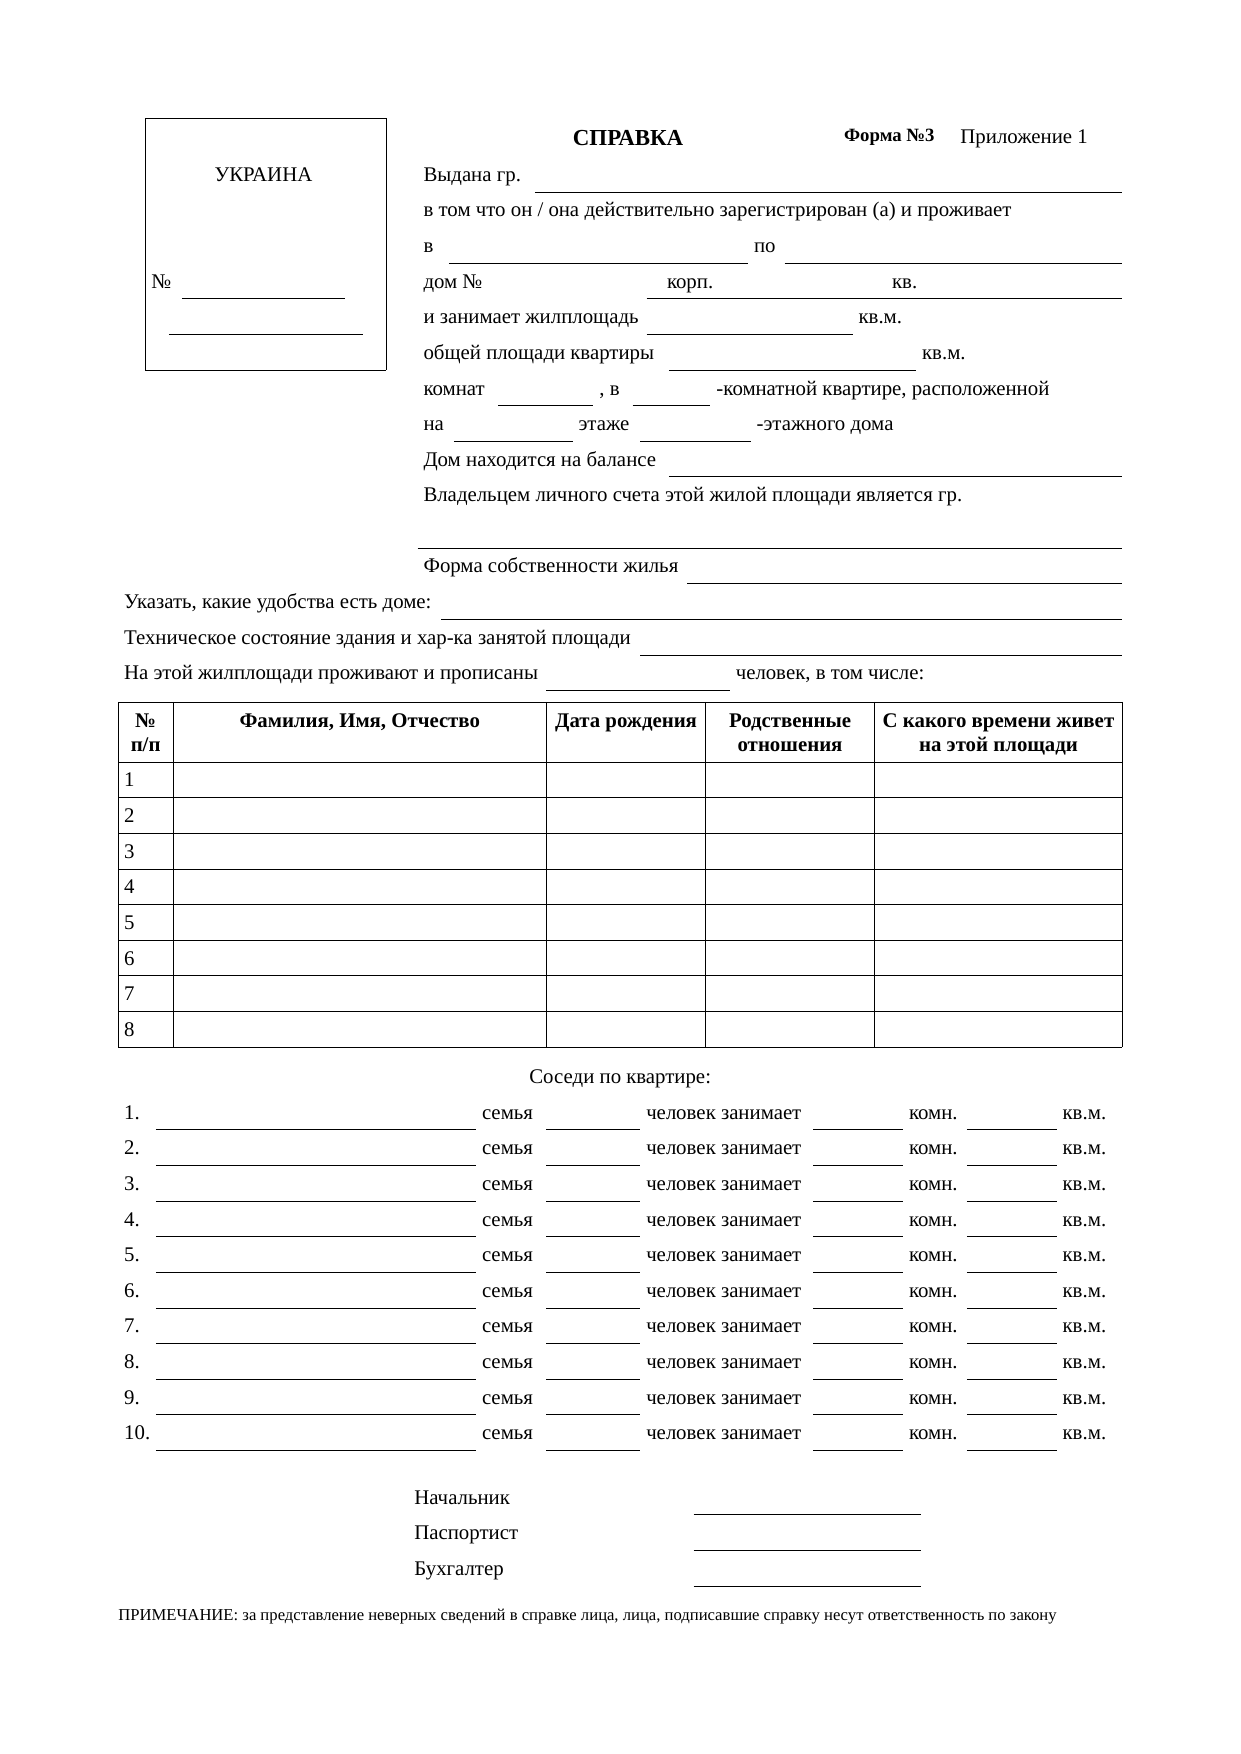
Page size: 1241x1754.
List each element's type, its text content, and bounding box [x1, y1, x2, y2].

table_cell 2 [119, 798, 173, 833]
text ПРИМЕЧАНИЕ: за представление неверных сведений в справке лица, лица, подписавшие справку несут ответственность по закону [118, 1605, 1122, 1624]
table_cell 8. [118, 1343, 156, 1379]
table_cell [118, 1048, 1122, 1058]
table_cell [182, 263, 344, 298]
table_cell [174, 834, 546, 868]
table_cell в том что он / она действительно зарегистрирован (а) и проживает [418, 192, 1122, 227]
table_cell [813, 1415, 903, 1450]
table_cell [441, 583, 1122, 619]
table_cell УКРАИНА [146, 156, 386, 192]
table_cell [546, 1130, 640, 1165]
table_cell комн. [903, 1094, 967, 1129]
table_cell и занимает жилплощадь [418, 298, 647, 334]
table_cell Техническое состояние здания и хар-ка занятой площади [118, 619, 640, 654]
table_cell [118, 298, 145, 334]
table_cell [706, 834, 874, 868]
table_cell [547, 798, 705, 833]
table_cell [156, 1380, 476, 1414]
table_cell [156, 1094, 476, 1129]
table_cell 7 [119, 976, 173, 1011]
table_cell [118, 227, 145, 263]
table_cell [546, 1202, 640, 1236]
table_cell [546, 1166, 640, 1201]
table_cell [156, 1166, 476, 1201]
table_cell кв.м. [1057, 1129, 1122, 1165]
table_cell Паспортист [409, 1514, 540, 1550]
table_cell [813, 1237, 903, 1272]
table_cell 5. [118, 1236, 156, 1272]
table_cell [387, 227, 417, 263]
table_cell комн. [903, 1272, 967, 1307]
table_cell семья [476, 1414, 546, 1450]
table_cell [669, 441, 1122, 476]
table_cell [118, 405, 417, 441]
table_cell [387, 298, 417, 334]
table_cell человек занимает [640, 1272, 813, 1307]
table_cell кв.м. [916, 334, 1122, 369]
table_cell [118, 1514, 408, 1550]
table_cell комн. [903, 1379, 967, 1414]
table_cell комн. [903, 1414, 967, 1450]
table_cell [724, 263, 886, 298]
table_cell этаже [573, 405, 640, 441]
table_cell [387, 263, 417, 298]
table_cell На этой жилплощади проживают и прописаны [118, 655, 546, 690]
table_cell [813, 1273, 903, 1307]
table_cell кв.м. [1057, 1201, 1122, 1236]
table_cell [813, 1130, 903, 1165]
table_cell [156, 1130, 476, 1165]
table_cell [454, 405, 572, 441]
table_cell кв.м. [1057, 1165, 1122, 1201]
table_cell семья [476, 1201, 546, 1236]
table_header [387, 118, 417, 156]
table_cell комн. [903, 1201, 967, 1236]
table_cell 1. [118, 1094, 156, 1129]
table_cell человек занимает [640, 1414, 813, 1450]
table_cell С какого времени живет на этой площади [875, 703, 1122, 762]
table_cell [547, 1012, 705, 1047]
table_cell семья [476, 1129, 546, 1165]
table_cell [540, 1550, 693, 1586]
table_cell [449, 227, 748, 263]
table_cell [546, 1309, 640, 1343]
table_cell семья [476, 1379, 546, 1414]
table_cell человек занимает [640, 1379, 813, 1414]
table_cell 8 [119, 1012, 173, 1047]
table_cell человек, в том числе: [730, 656, 1122, 690]
table_cell комн. [903, 1129, 967, 1165]
table_cell [546, 1094, 640, 1129]
table_cell [118, 441, 417, 476]
table_cell кв.м. [1057, 1094, 1122, 1129]
table_cell [967, 1415, 1057, 1450]
table_cell [875, 905, 1122, 940]
table_cell Бухгалтер [409, 1550, 540, 1586]
table_cell [118, 690, 1122, 702]
table_cell [785, 227, 1122, 263]
table_cell [967, 1237, 1057, 1272]
table_cell [169, 298, 363, 334]
table_cell [498, 370, 593, 405]
table_cell [967, 1094, 1057, 1129]
table_cell [156, 1415, 476, 1450]
table_cell 3. [118, 1165, 156, 1201]
table_header [118, 118, 145, 156]
table_cell -комнатной квартире, расположенной [710, 370, 1122, 405]
table_cell [875, 976, 1122, 1011]
table_cell кв.м. [1057, 1236, 1122, 1272]
table_cell [687, 549, 1122, 583]
table_cell [387, 192, 417, 227]
table_cell [967, 1202, 1057, 1236]
table_cell [546, 1380, 640, 1414]
table_cell [875, 763, 1122, 797]
table_cell [921, 1479, 1122, 1514]
table_cell [146, 192, 386, 227]
table_cell корп. [661, 264, 723, 298]
table_cell [547, 941, 705, 975]
table_cell [174, 870, 546, 904]
table_cell [706, 1012, 874, 1047]
table_cell 1 [119, 763, 173, 797]
table_cell [813, 1166, 903, 1201]
table_cell человек занимает [640, 1201, 813, 1236]
table_cell [156, 1237, 476, 1272]
table_cell [156, 1202, 476, 1236]
table_cell кв.м. [1057, 1272, 1122, 1307]
table_cell семья [476, 1165, 546, 1201]
table_cell кв.м. [1057, 1343, 1122, 1379]
table_cell [921, 1514, 1122, 1550]
table_cell [174, 976, 546, 1011]
table_cell [118, 1450, 1122, 1479]
table_cell Фамилия, Имя, Отчество [174, 703, 546, 762]
table_cell 9. [118, 1379, 156, 1414]
table_cell комн. [903, 1165, 967, 1201]
table_cell кв.м. [1057, 1379, 1122, 1414]
table_cell [875, 941, 1122, 975]
table_cell Выдана гр. [418, 156, 535, 192]
table_cell [146, 298, 169, 334]
table_cell [118, 156, 145, 192]
table_cell [967, 1309, 1057, 1343]
table_cell , в [593, 370, 632, 405]
table_header СПРАВКА [418, 118, 838, 156]
table_cell [967, 1166, 1057, 1201]
table_cell [546, 1237, 640, 1272]
table_cell [813, 1344, 903, 1379]
table_cell [669, 334, 916, 369]
table_cell Начальник [409, 1479, 540, 1514]
table_cell [706, 798, 874, 833]
table_cell [547, 976, 705, 1011]
table_cell [706, 870, 874, 904]
table_cell [118, 370, 417, 405]
table_cell комнат [418, 370, 498, 405]
table_cell [118, 192, 145, 227]
table_cell [174, 941, 546, 975]
table_cell общей площади квартиры [418, 334, 669, 369]
table_cell [706, 941, 874, 975]
table_cell семья [476, 1308, 546, 1343]
table_cell [546, 655, 730, 690]
table_cell [875, 798, 1122, 833]
table_cell [118, 512, 417, 548]
table_cell 6 [119, 941, 173, 975]
table_cell Владельцем личного счета этой жилой площади является гр. [418, 476, 1122, 512]
table_cell кв.м. [1057, 1308, 1122, 1343]
table_cell [156, 1344, 476, 1379]
table_cell [547, 870, 705, 904]
table_cell человек занимает [640, 1236, 813, 1272]
table_cell семья [476, 1343, 546, 1379]
table_cell в [418, 227, 449, 263]
table_cell [706, 763, 874, 797]
table_cell дом № [418, 263, 490, 298]
table_cell [967, 1130, 1057, 1165]
table_cell [174, 798, 546, 833]
table_cell Соседи по квартире: [118, 1058, 1122, 1094]
table_cell [547, 834, 705, 868]
table_cell человек занимает [640, 1343, 813, 1379]
table_cell [921, 1550, 1122, 1586]
table_cell [640, 620, 1122, 654]
table_cell [640, 405, 751, 441]
table_cell [706, 976, 874, 1011]
table_cell [118, 548, 417, 583]
table_cell [174, 1012, 546, 1047]
table_cell № [146, 263, 182, 298]
table_cell 4. [118, 1201, 156, 1236]
table_cell [546, 1344, 640, 1379]
table_cell [547, 905, 705, 940]
table_cell [813, 1094, 903, 1129]
table_cell [694, 1479, 921, 1514]
table_cell [387, 156, 417, 192]
table_cell № п/п [119, 703, 173, 762]
table_cell [633, 370, 710, 405]
table_cell [156, 1273, 476, 1307]
table_cell [694, 1551, 921, 1586]
table_cell [967, 1380, 1057, 1414]
table_cell Форма собственности жилья [418, 549, 687, 583]
table_cell [118, 1479, 408, 1514]
table_cell на [418, 405, 454, 441]
table_cell [875, 870, 1122, 904]
table_cell семья [476, 1094, 546, 1129]
table_cell [146, 334, 386, 369]
table_cell [546, 1415, 640, 1450]
table_cell Родственные отношения [706, 703, 874, 762]
table_cell [174, 763, 546, 797]
table_cell 2. [118, 1129, 156, 1165]
table_cell 5 [119, 905, 173, 940]
table_cell [535, 156, 1122, 192]
table_cell [540, 1479, 693, 1514]
table_cell [363, 298, 386, 334]
table_cell [647, 299, 852, 334]
table_cell [118, 476, 417, 512]
table_cell [967, 1344, 1057, 1379]
table_cell комн. [903, 1236, 967, 1272]
table_cell 4 [119, 870, 173, 904]
table_cell [547, 763, 705, 797]
table_cell 10. [118, 1414, 156, 1450]
table_cell кв.м. [853, 299, 1122, 334]
table_cell [929, 264, 1122, 298]
table_cell кв. [886, 264, 929, 298]
table_cell [345, 263, 386, 298]
table_cell [118, 263, 145, 298]
table_cell человек занимает [640, 1129, 813, 1165]
table_cell [706, 905, 874, 940]
table_cell кв.м. [1057, 1414, 1122, 1450]
table_cell [490, 264, 661, 298]
table_cell [118, 334, 145, 369]
table_header Форма №3 [838, 118, 954, 156]
table_cell Дом находится на балансе [418, 441, 669, 476]
table_cell [875, 834, 1122, 868]
table_cell [813, 1202, 903, 1236]
table_header [146, 119, 386, 156]
table_cell [156, 1309, 476, 1343]
table_cell по [748, 227, 784, 263]
table_cell комн. [903, 1308, 967, 1343]
table_cell 7. [118, 1308, 156, 1343]
table_cell -этажного дома [751, 405, 1122, 441]
table_cell [813, 1380, 903, 1414]
table_cell Указать, какие удобства есть доме: [118, 583, 441, 619]
table_cell [146, 227, 386, 263]
table_cell [967, 1273, 1057, 1307]
table_cell комн. [903, 1343, 967, 1379]
table_cell [174, 905, 546, 940]
table_cell Дата рождения [547, 703, 705, 762]
table_cell [418, 512, 1122, 548]
table_cell человек занимает [640, 1165, 813, 1201]
table_cell [546, 1273, 640, 1307]
table_cell 6. [118, 1272, 156, 1307]
table_cell 3 [119, 834, 173, 868]
table_cell человек занимает [640, 1308, 813, 1343]
table_cell [118, 1550, 408, 1586]
table_cell [813, 1309, 903, 1343]
table_cell семья [476, 1272, 546, 1307]
table_cell семья [476, 1236, 546, 1272]
table_cell человек занимает [640, 1094, 813, 1129]
table_cell [694, 1515, 921, 1550]
table_header Приложение 1 [954, 118, 1122, 156]
table_cell [875, 1012, 1122, 1047]
table_cell [540, 1514, 693, 1550]
table_cell [387, 334, 417, 369]
